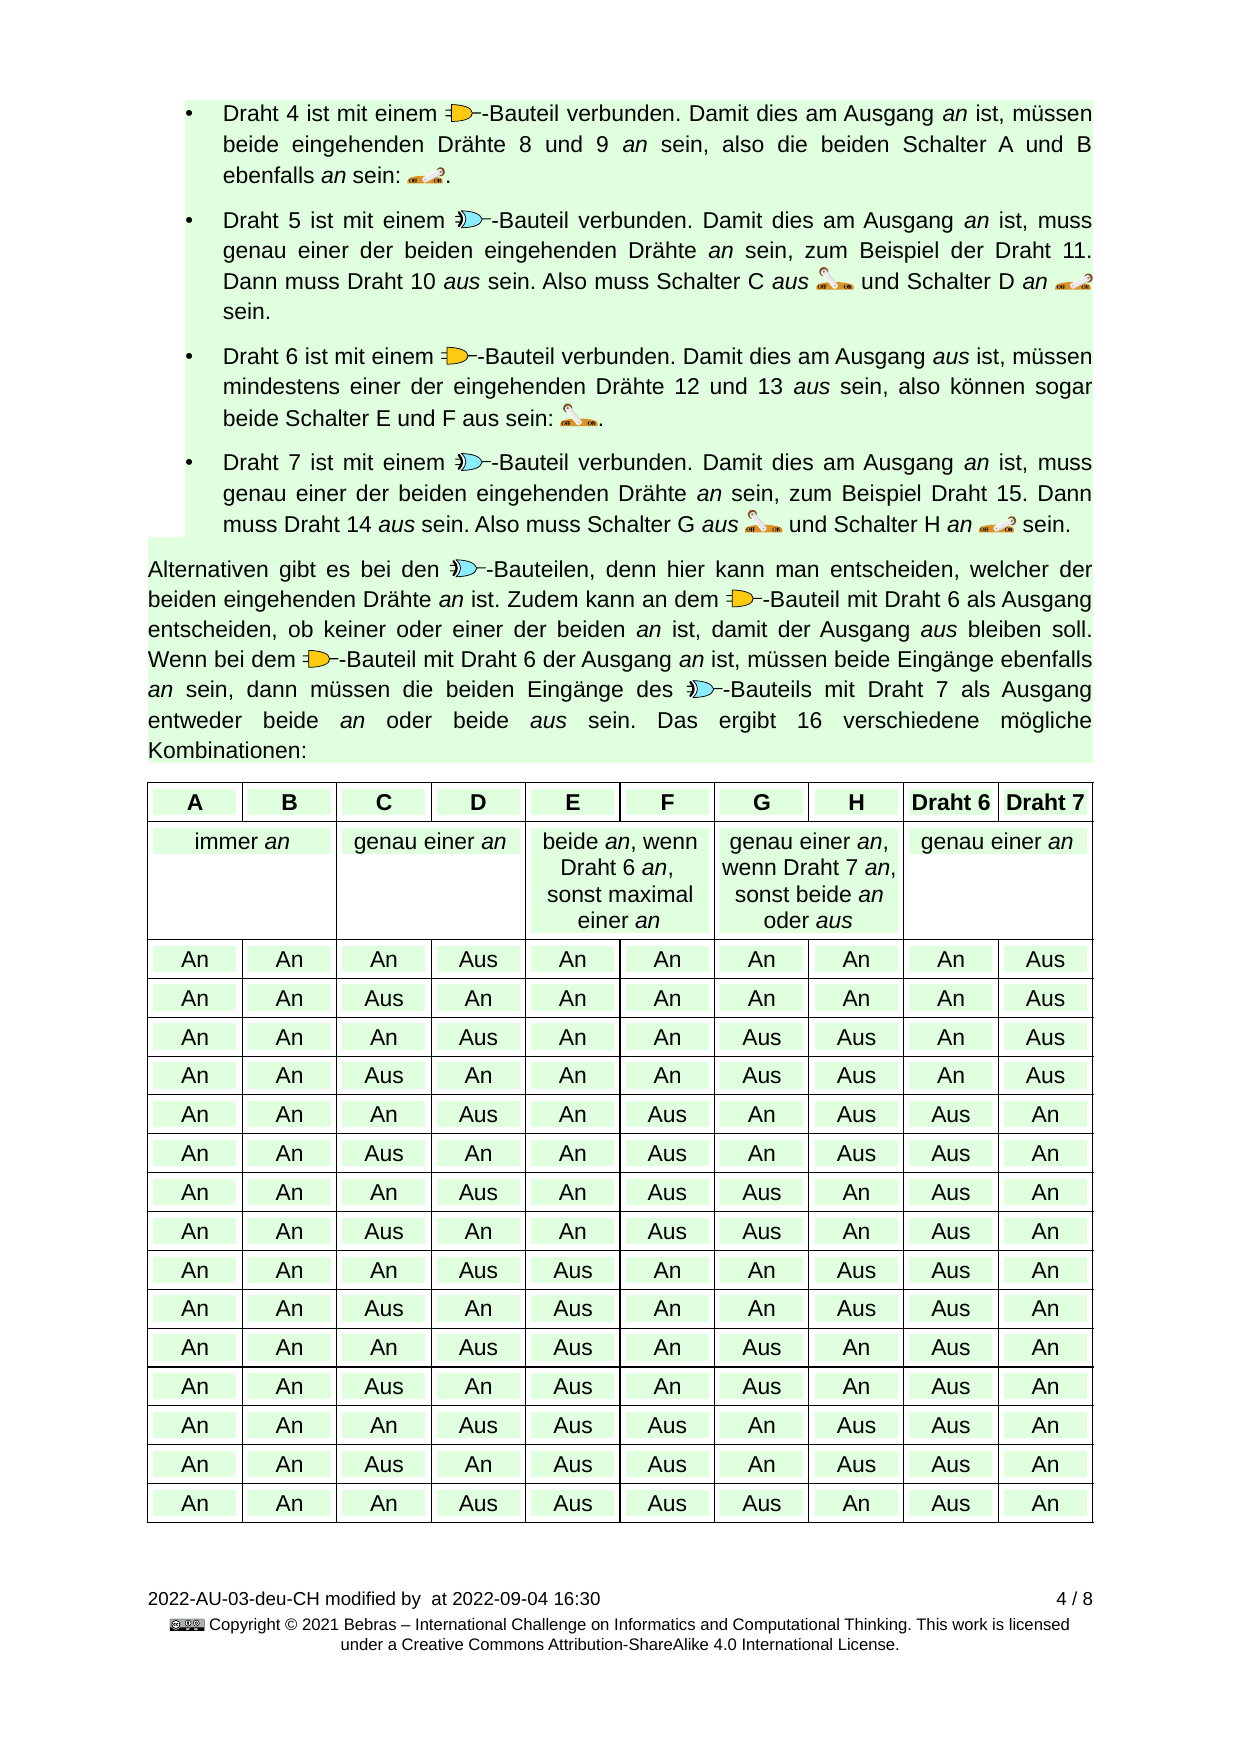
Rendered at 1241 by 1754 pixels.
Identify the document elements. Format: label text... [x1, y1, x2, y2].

table_cell Aus [432, 1484, 525, 1522]
table_cell Aus [715, 1173, 808, 1211]
table_cell An [148, 1290, 242, 1327]
table_cell An [526, 1018, 619, 1056]
table_cell An [904, 1018, 998, 1056]
table_cell An [432, 1445, 525, 1483]
list Draht 7 ist mit einem -Bauteil verbunden. Damit dies am Ausgang an ist, muss genau einer der beiden eingehenden Drähte an sein, zum Beispiel Draht 15. Dann muss Draht 14 aus sein. Also muss Schalter G aus und Schalter H an sein. [185, 449, 1093, 537]
table_cell An [243, 1134, 336, 1172]
table_cell Aus [526, 1445, 619, 1483]
table_cell genau einer an [337, 822, 525, 939]
table_cell An [148, 1095, 242, 1133]
table_cell Aus [999, 940, 1092, 978]
table_cell An [809, 1484, 903, 1522]
table_cell Aus [999, 979, 1092, 1017]
table_cell An [526, 1134, 619, 1172]
table_cell An [999, 1134, 1092, 1172]
table_cell An [148, 1406, 242, 1444]
table_cell An [243, 1329, 336, 1366]
table_cell Aus [526, 1329, 619, 1366]
table_cell Aus [904, 1445, 998, 1483]
table_cell An [432, 1212, 525, 1250]
table_cell An [526, 940, 619, 978]
table_cell An [337, 1406, 431, 1444]
table_cell Aus [432, 1329, 525, 1366]
table_header Draht 7 [999, 783, 1092, 821]
table_cell Aus [432, 1095, 525, 1133]
table_cell An [621, 1329, 714, 1366]
table_cell An [999, 1173, 1092, 1211]
table_cell An [999, 1484, 1092, 1522]
table_cell An [809, 1212, 903, 1250]
table_cell An [526, 1057, 619, 1094]
table_header E [526, 783, 619, 821]
table_cell An [148, 940, 242, 978]
table_cell An [715, 1251, 808, 1289]
table_cell Aus [809, 1251, 903, 1289]
table_cell Aus [337, 1212, 431, 1250]
table_cell An [148, 1368, 242, 1405]
table_cell Aus [904, 1134, 998, 1172]
table_cell An [243, 1484, 336, 1522]
table_cell Aus [809, 1290, 903, 1327]
table_cell Aus [999, 1018, 1092, 1056]
table_cell Aus [904, 1251, 998, 1289]
table_cell An [809, 1368, 903, 1405]
table_cell An [148, 1134, 242, 1172]
table_cell An [715, 1134, 808, 1172]
table_cell Aus [337, 979, 431, 1017]
table_cell An [809, 1173, 903, 1211]
list Draht 4 ist mit einem -Bauteil verbunden. Damit dies am Ausgang an ist, müssen beide eingehenden Drähte 8 und 9 an sein, also die beiden Schalter A und B ebenfalls an sein: . [185, 100, 1093, 188]
table_cell Aus [526, 1368, 619, 1405]
table_cell Aus [337, 1368, 431, 1405]
table_cell An [809, 940, 903, 978]
table_cell An [243, 1057, 336, 1094]
table_cell Aus [904, 1290, 998, 1327]
table_header D [432, 783, 525, 821]
table_cell An [999, 1445, 1092, 1483]
table_cell Aus [621, 1445, 714, 1483]
table_cell Aus [809, 1445, 903, 1483]
table_cell An [999, 1368, 1092, 1405]
table_header H [809, 783, 903, 821]
table_header Draht 6 [904, 783, 998, 821]
table_cell An [999, 1251, 1092, 1289]
table_cell An [809, 979, 903, 1017]
table_cell An [243, 940, 336, 978]
table_cell Aus [904, 1212, 998, 1250]
list Draht 5 ist mit einem -Bauteil verbunden. Damit dies am Ausgang an ist, muss genau einer der beiden eingehenden Drähte an sein, zum Beispiel der Draht 11. Dann muss Draht 10 aus sein. Also muss Schalter C aus und Schalter D an sein. [185, 207, 1093, 325]
table_header G [715, 783, 808, 821]
table_cell An [904, 1057, 998, 1094]
table_cell An [243, 1251, 336, 1289]
table_cell genau einer an [904, 822, 1092, 939]
table_cell Aus [621, 1212, 714, 1250]
table_cell An [432, 1368, 525, 1405]
table_cell An [809, 1329, 903, 1366]
table_cell An [337, 940, 431, 978]
table_cell An [621, 1290, 714, 1327]
table_cell Aus [432, 1406, 525, 1444]
text Alternativen gibt es bei den -Bauteilen, denn hier kann man entscheiden, welcher der beiden eingehenden Drähte an ist. Zudem kann an dem -Bauteil mit Draht 6 als Ausgang entscheiden, ob keiner oder einer der beiden an ist, damit der Ausgang aus bleiben soll. Wenn bei dem -Bauteil mit Draht 6 der Ausgang an ist, müssen beide Eingänge ebenfalls an sein, dann müssen die beiden Eingänge des -Bauteils mit Draht 7 als Ausgang entweder beide an oder beide aus sein. Das ergibt 16 verschiedene mögliche Kombinationen: [148, 556, 1093, 763]
table_cell Aus [337, 1445, 431, 1483]
table_cell An [715, 940, 808, 978]
table_cell Aus [526, 1290, 619, 1327]
table_cell Aus [621, 1173, 714, 1211]
table_cell Aus [999, 1057, 1092, 1094]
table_cell Aus [337, 1134, 431, 1172]
table_cell An [243, 1445, 336, 1483]
table_cell An [526, 1173, 619, 1211]
table_cell An [337, 1251, 431, 1289]
table_cell An [243, 1095, 336, 1133]
table_cell Aus [809, 1018, 903, 1056]
table_cell Aus [809, 1134, 903, 1172]
table_cell Aus [621, 1095, 714, 1133]
table_header F [621, 783, 714, 821]
table_cell An [621, 940, 714, 978]
table_cell An [337, 1173, 431, 1211]
table_header A [148, 783, 242, 821]
table_cell Aus [715, 1329, 808, 1366]
table_cell Aus [904, 1406, 998, 1444]
table_cell An [432, 1057, 525, 1094]
table_cell An [148, 1251, 242, 1289]
table_cell An [526, 979, 619, 1017]
table_cell An [432, 1290, 525, 1327]
table_cell Aus [809, 1406, 903, 1444]
table_cell An [621, 1368, 714, 1405]
table_cell An [715, 1445, 808, 1483]
table_cell An [148, 1329, 242, 1366]
table_cell An [243, 1018, 336, 1056]
table_cell An [526, 1095, 619, 1133]
table_cell An [715, 1290, 808, 1327]
table_cell An [148, 1173, 242, 1211]
table_cell An [148, 1057, 242, 1094]
table_cell An [999, 1095, 1092, 1133]
table_cell An [904, 979, 998, 1017]
table_cell Aus [621, 1406, 714, 1444]
table_cell An [432, 1134, 525, 1172]
table_cell An [526, 1212, 619, 1250]
table_cell Aus [904, 1329, 998, 1366]
table_cell Aus [715, 1057, 808, 1094]
table_cell Aus [809, 1095, 903, 1133]
table_cell An [148, 1018, 242, 1056]
table_cell An [337, 1329, 431, 1366]
table_cell Aus [432, 940, 525, 978]
table_cell An [999, 1212, 1092, 1250]
table_cell Aus [715, 1212, 808, 1250]
table_cell An [715, 979, 808, 1017]
table_cell An [432, 979, 525, 1017]
table_cell Aus [904, 1095, 998, 1133]
table_cell An [999, 1406, 1092, 1444]
table_cell An [243, 1173, 336, 1211]
table_cell Aus [809, 1057, 903, 1094]
table_cell Aus [715, 1484, 808, 1522]
table_cell Aus [904, 1484, 998, 1522]
table_cell Aus [526, 1484, 619, 1522]
table_cell An [999, 1329, 1092, 1366]
table_cell An [999, 1290, 1092, 1327]
table_cell Aus [621, 1484, 714, 1522]
table_cell An [337, 1095, 431, 1133]
table_cell Aus [715, 1018, 808, 1056]
table_cell immer an‍ [148, 822, 336, 939]
table_cell Aus [432, 1173, 525, 1211]
table_cell An [904, 940, 998, 978]
table_cell An [621, 979, 714, 1017]
table_cell An [621, 1057, 714, 1094]
table_cell An [243, 979, 336, 1017]
table_cell Aus [337, 1290, 431, 1327]
table_cell Aus [904, 1368, 998, 1405]
table_cell An [243, 1368, 336, 1405]
table_cell An [148, 1484, 242, 1522]
table_cell An [243, 1290, 336, 1327]
table_cell An [621, 1018, 714, 1056]
table_cell Aus [621, 1134, 714, 1172]
table_cell An [243, 1406, 336, 1444]
table_cell Aus [715, 1368, 808, 1405]
table_header C [337, 783, 431, 821]
table_cell An [148, 979, 242, 1017]
table_cell genau einer an, wenn Draht 7 an, sonst beide an oder aus [715, 822, 903, 939]
table_cell An [337, 1484, 431, 1522]
table_cell Aus [526, 1406, 619, 1444]
table_cell Aus [337, 1057, 431, 1094]
table_cell An [148, 1445, 242, 1483]
table_cell An [148, 1212, 242, 1250]
list Draht 6 ist mit einem -Bauteil verbunden. Damit dies am Ausgang aus ist, müssen mindestens einer der eingehenden Drähte 12 und 13 aus sein, also können sogar beide Schalter E und F aus sein: . [185, 343, 1093, 431]
table_cell An [715, 1095, 808, 1133]
table_header B [243, 783, 336, 821]
table_cell An [243, 1212, 336, 1250]
table_cell Aus [432, 1251, 525, 1289]
table_cell beide an, wenn Draht 6 an, sonst maximal einer an [526, 822, 714, 939]
table_cell Aus [904, 1173, 998, 1211]
table_cell Aus [526, 1251, 619, 1289]
table_cell Aus [432, 1018, 525, 1056]
table_cell An [715, 1406, 808, 1444]
table_cell An [621, 1251, 714, 1289]
table_cell An [337, 1018, 431, 1056]
